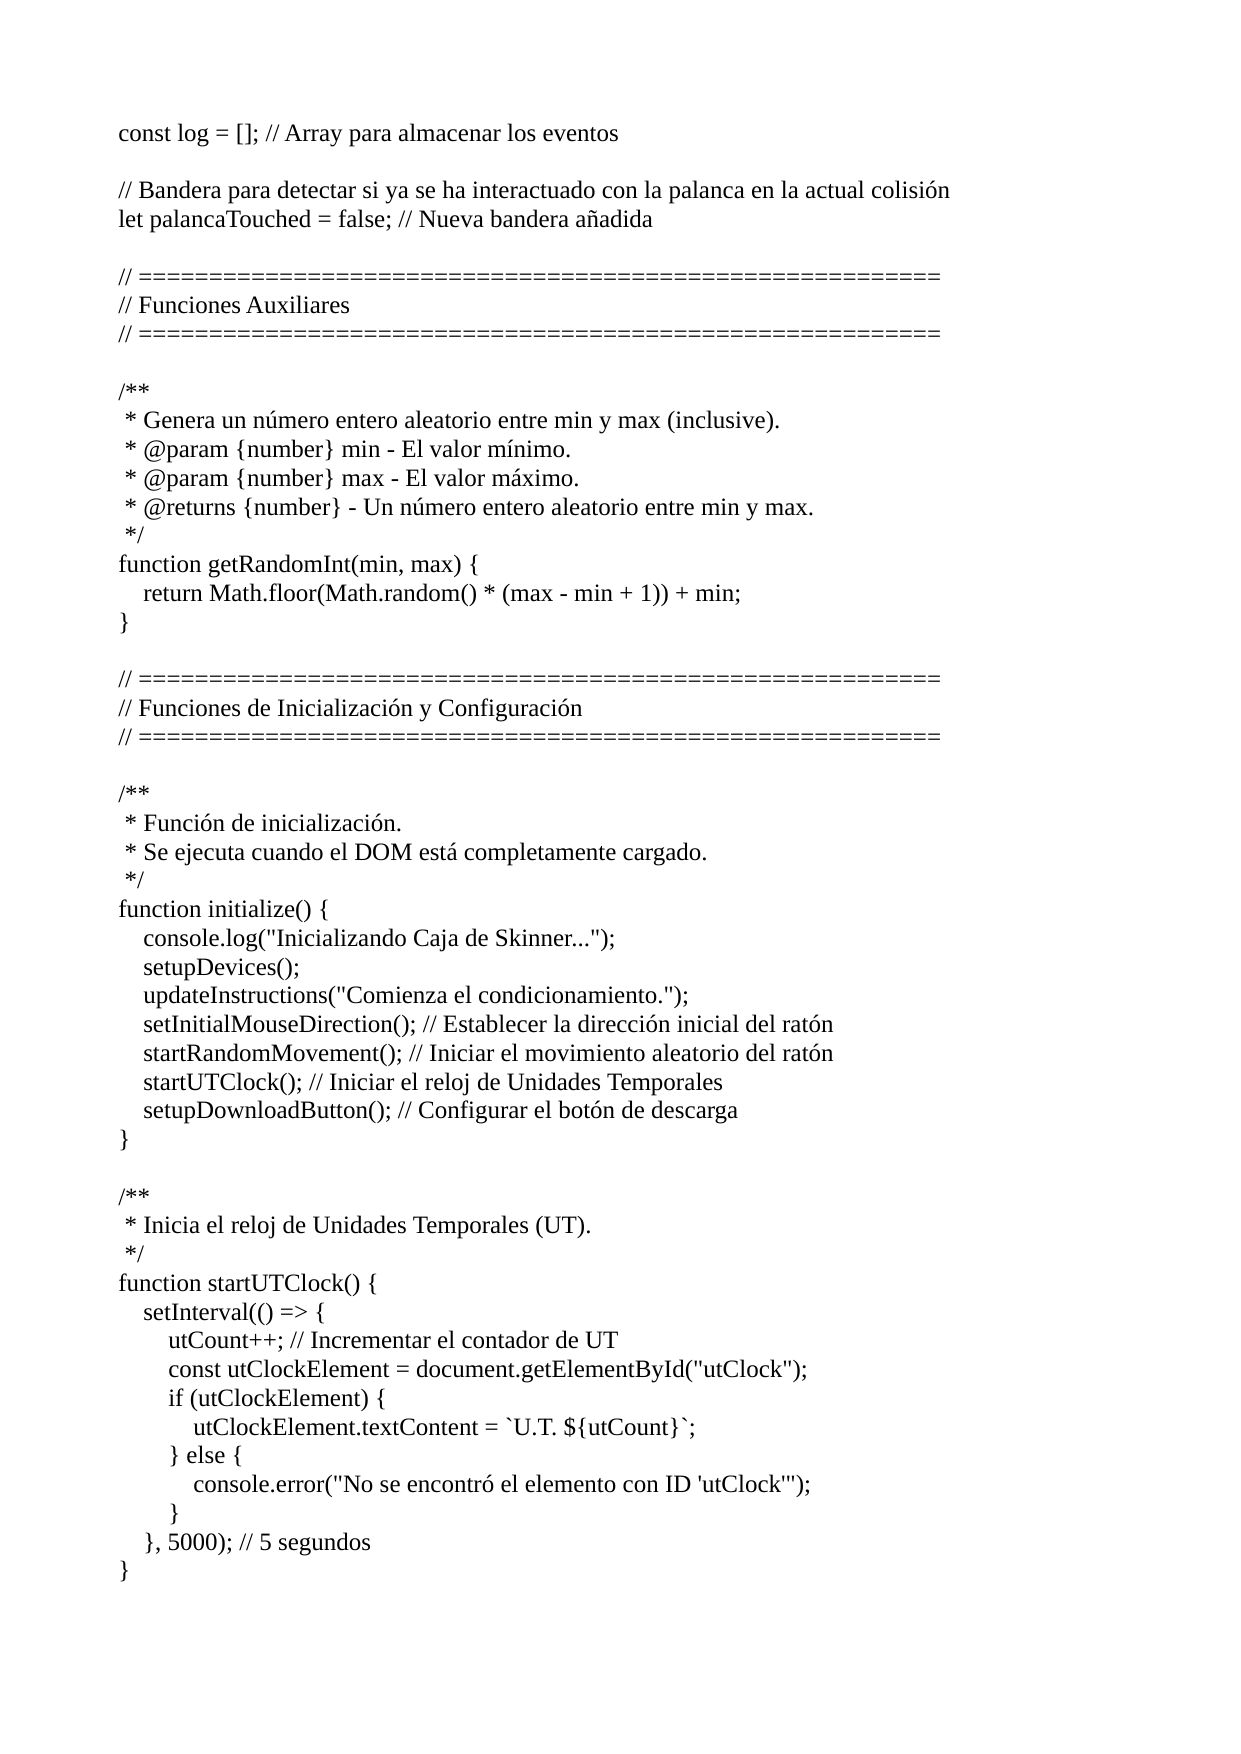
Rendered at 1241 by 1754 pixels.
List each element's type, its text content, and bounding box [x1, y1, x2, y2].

text * Inicia el reloj de Unidades Temporales (UT). [118, 1211, 1122, 1239]
text // Funciones Auxiliares [118, 291, 1122, 319]
text // Funciones de Inicialización y Configuración [118, 693, 1122, 722]
text /** [118, 377, 1122, 406]
text console.error("No se encontró el elemento con ID 'utClock'"); [118, 1469, 1122, 1498]
text } [118, 1556, 1122, 1584]
text if (utClockElement) { [118, 1383, 1122, 1412]
text setupDevices(); [118, 952, 1122, 981]
text console.log("Inicializando Caja de Skinner..."); [118, 923, 1122, 952]
text // ========================================================= [118, 319, 1122, 348]
text * Genera un número entero aleatorio entre min y max (inclusive). [118, 406, 1122, 434]
text } [118, 1498, 1122, 1527]
text startRandomMovement(); // Iniciar el movimiento aleatorio del ratón [118, 1038, 1122, 1067]
text utCount++; // Incrementar el contador de UT [118, 1326, 1122, 1354]
text } [118, 1124, 1122, 1153]
text // Bandera para detectar si ya se ha interactuado con la palanca en la actual colisión [118, 176, 1122, 204]
text */ [118, 866, 1122, 894]
text // ========================================================= [118, 262, 1122, 291]
text utClockElement.textContent = `U.T. ${utCount}`; [118, 1412, 1122, 1441]
text updateInstructions("Comienza el condicionamiento."); [118, 981, 1122, 1009]
text function initialize() { [118, 894, 1122, 923]
text * @param {number} max - El valor máximo. [118, 463, 1122, 492]
text setInitialMouseDirection(); // Establecer la dirección inicial del ratón [118, 1009, 1122, 1038]
text /** [118, 779, 1122, 808]
text let palancaTouched = false; // Nueva bandera añadida [118, 204, 1122, 233]
text * Se ejecuta cuando el DOM está completamente cargado. [118, 837, 1122, 866]
text */ [118, 1239, 1122, 1268]
text function startUTClock() { [118, 1268, 1122, 1297]
text * @returns {number} - Un número entero aleatorio entre min y max. [118, 492, 1122, 521]
text } [118, 607, 1122, 636]
text * @param {number} min - El valor mínimo. [118, 434, 1122, 463]
text function getRandomInt(min, max) { [118, 549, 1122, 578]
text setupDownloadButton(); // Configurar el botón de descarga [118, 1096, 1122, 1124]
text setInterval(() => { [118, 1297, 1122, 1326]
text const utClockElement = document.getElementById("utClock"); [118, 1354, 1122, 1383]
text return Math.floor(Math.random() * (max - min + 1)) + min; [118, 578, 1122, 607]
text const log = []; // Array para almacenar los eventos [118, 118, 1122, 147]
text */ [118, 521, 1122, 549]
text startUTClock(); // Iniciar el reloj de Unidades Temporales [118, 1067, 1122, 1096]
text * Función de inicialización. [118, 808, 1122, 837]
text } else { [118, 1441, 1122, 1469]
text }, 5000); // 5 segundos [118, 1527, 1122, 1556]
text // ========================================================= [118, 664, 1122, 693]
text /** [118, 1182, 1122, 1211]
text // ========================================================= [118, 722, 1122, 751]
